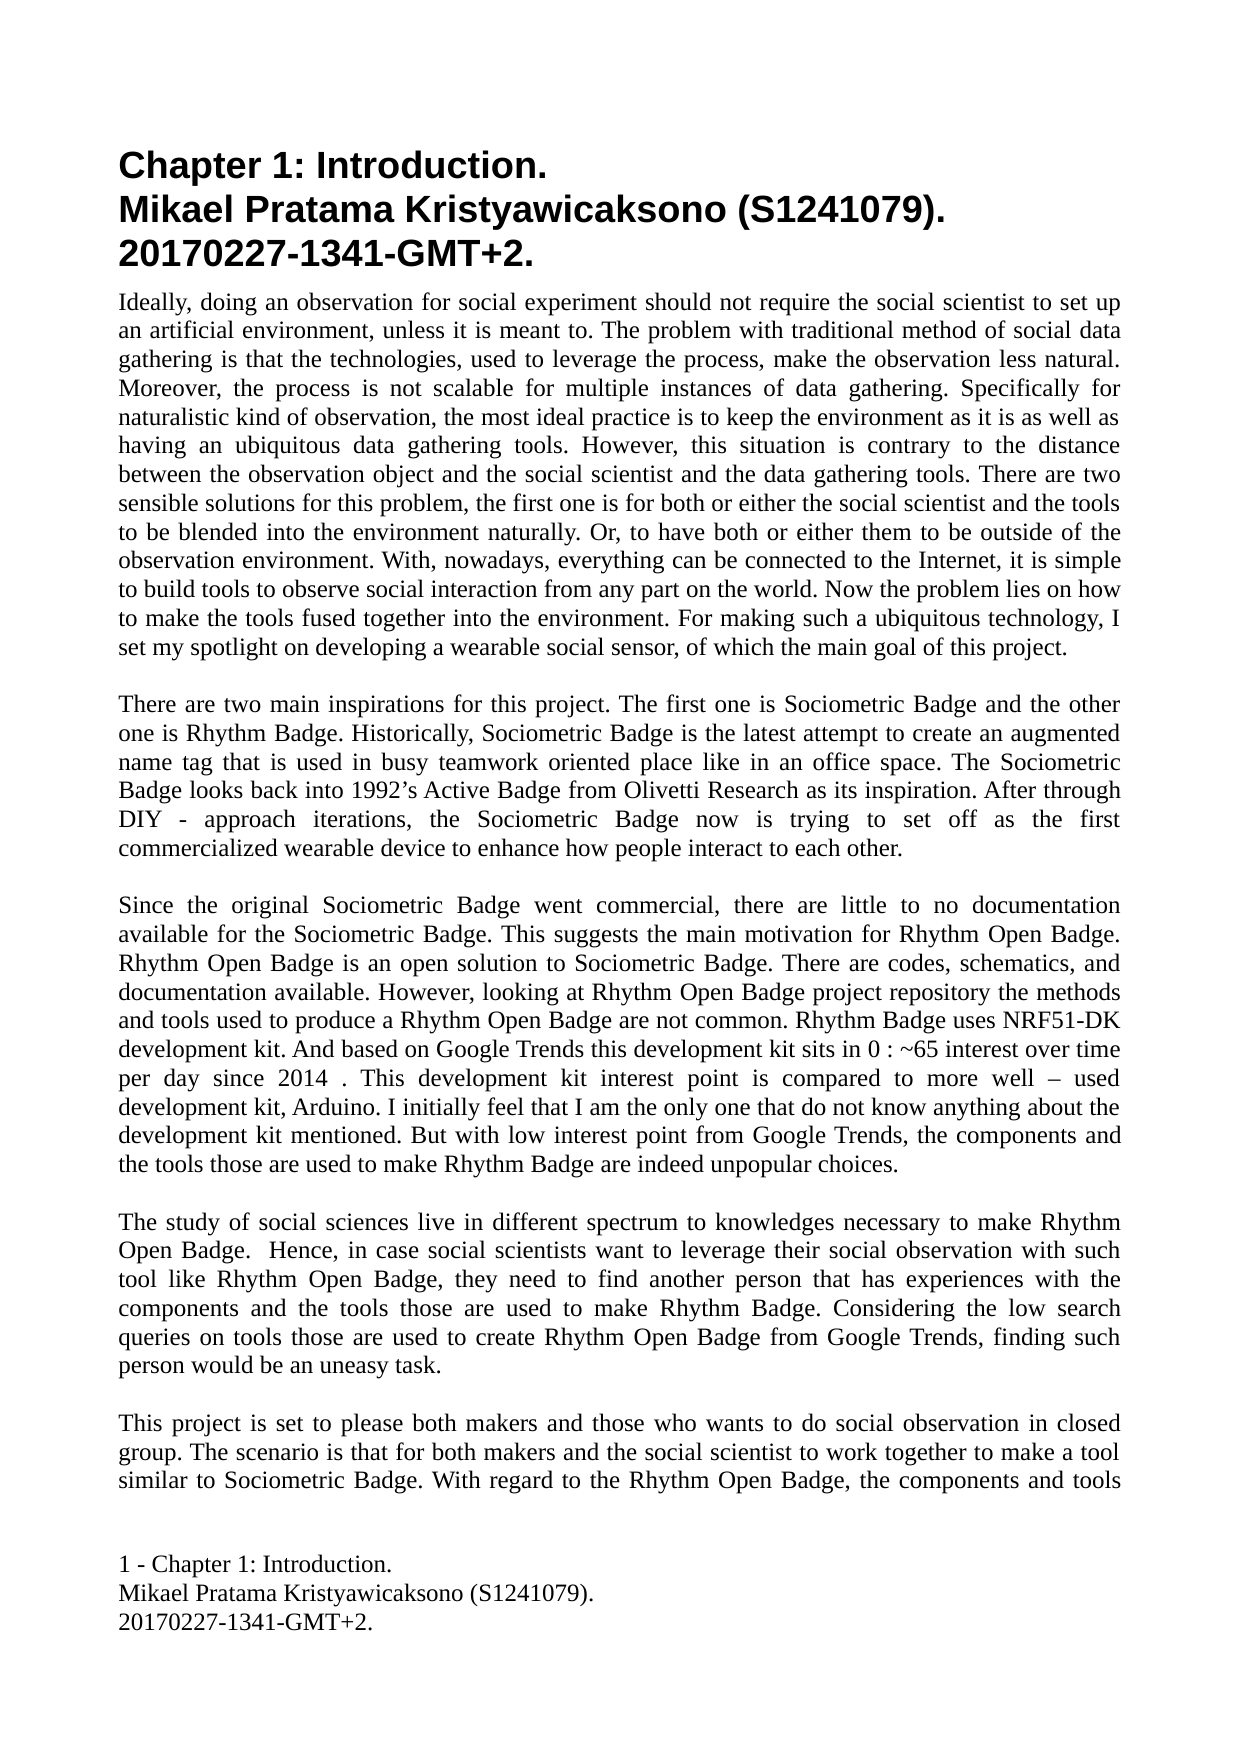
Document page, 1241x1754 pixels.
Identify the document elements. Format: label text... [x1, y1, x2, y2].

text There are two main inspirations for this project. The first one is Sociometric Badge and the other one is Rhythm Badge. Historically, Sociometric Badge is the latest attempt to create an augmented name tag that is used in busy teamwork oriented place like in an office space. The Sociometric Badge looks back into 1992’s Active Badge from Olivetti Research as its inspiration. After through DIY - approach iterations, the Sociometric Badge now is trying to set off as the first commercialized wearable device to enhance how people interact to each other. [118, 689, 1122, 862]
text Ideally, doing an observation for social experiment should not require the social scientist to set up an artificial environment, unless it is meant to. The problem with traditional method of social data gathering is that the technologies, used to leverage the process, make the observation less natural. Moreover, the process is not scalable for multiple instances of data gathering. Specifically for naturalistic kind of observation, the most ideal practice is to keep the environment as it is as well as having an ubiquitous data gathering tools. However, this situation is contrary to the distance between the observation object and the social scientist and the data gathering tools. There are two sensible solutions for this problem, the first one is for both or either the social scientist and the tools to be blended into the environment naturally. Or, to have both or either them to be outside of the observation environment. With, nowadays, everything can be connected to the Internet, it is simple to build tools to observe social interaction from any part on the world. Now the problem lies on how to make the tools fused together into the environment. For making such a ubiquitous technology, I set my spotlight on developing a wearable social sensor, of which the main goal of this project. [118, 287, 1122, 660]
subtitle Chapter 1: Introduction. Mikael Pratama Kristyawicaksono (S1241079). 20170227-1341-GMT+2. [118, 143, 1122, 274]
text The study of social sciences live in different spectrum to knowledges necessary to make Rhythm Open Badge. Hence, in case social scientists want to leverage their social observation with such tool like Rhythm Open Badge, they need to find another person that has experiences with the components and the tools those are used to make Rhythm Badge. Considering the low search queries on tools those are used to create Rhythm Open Badge from Google Trends, finding such person would be an uneasy task. [118, 1207, 1122, 1379]
text This project is set to please both makers and those who wants to do social observation in closed group. The scenario is that for both makers and the social scientist to work together to make a tool similar to Sociometric Badge. With regard to the Rhythm Open Badge, the components and tools [118, 1408, 1122, 1494]
text Since the original Sociometric Badge went commercial, there are little to no documentation available for the Sociometric Badge. This suggests the main motivation for Rhythm Open Badge. Rhythm Open Badge is an open solution to Sociometric Badge. There are codes, schematics, and documentation available. However, looking at Rhythm Open Badge project repository the methods and tools used to produce a Rhythm Open Badge are not common. Rhythm Badge uses NRF51-DK development kit. And based on Google Trends this development kit sits in 0 : ~65 interest over time per day since 2014 . This development kit interest point is compared to more well – used development kit, Arduino. I initially feel that I am the only one that do not know anything about the development kit mentioned. But with low interest point from Google Trends, the components and the tools those are used to make Rhythm Badge are indeed unpopular choices. [118, 890, 1122, 1178]
